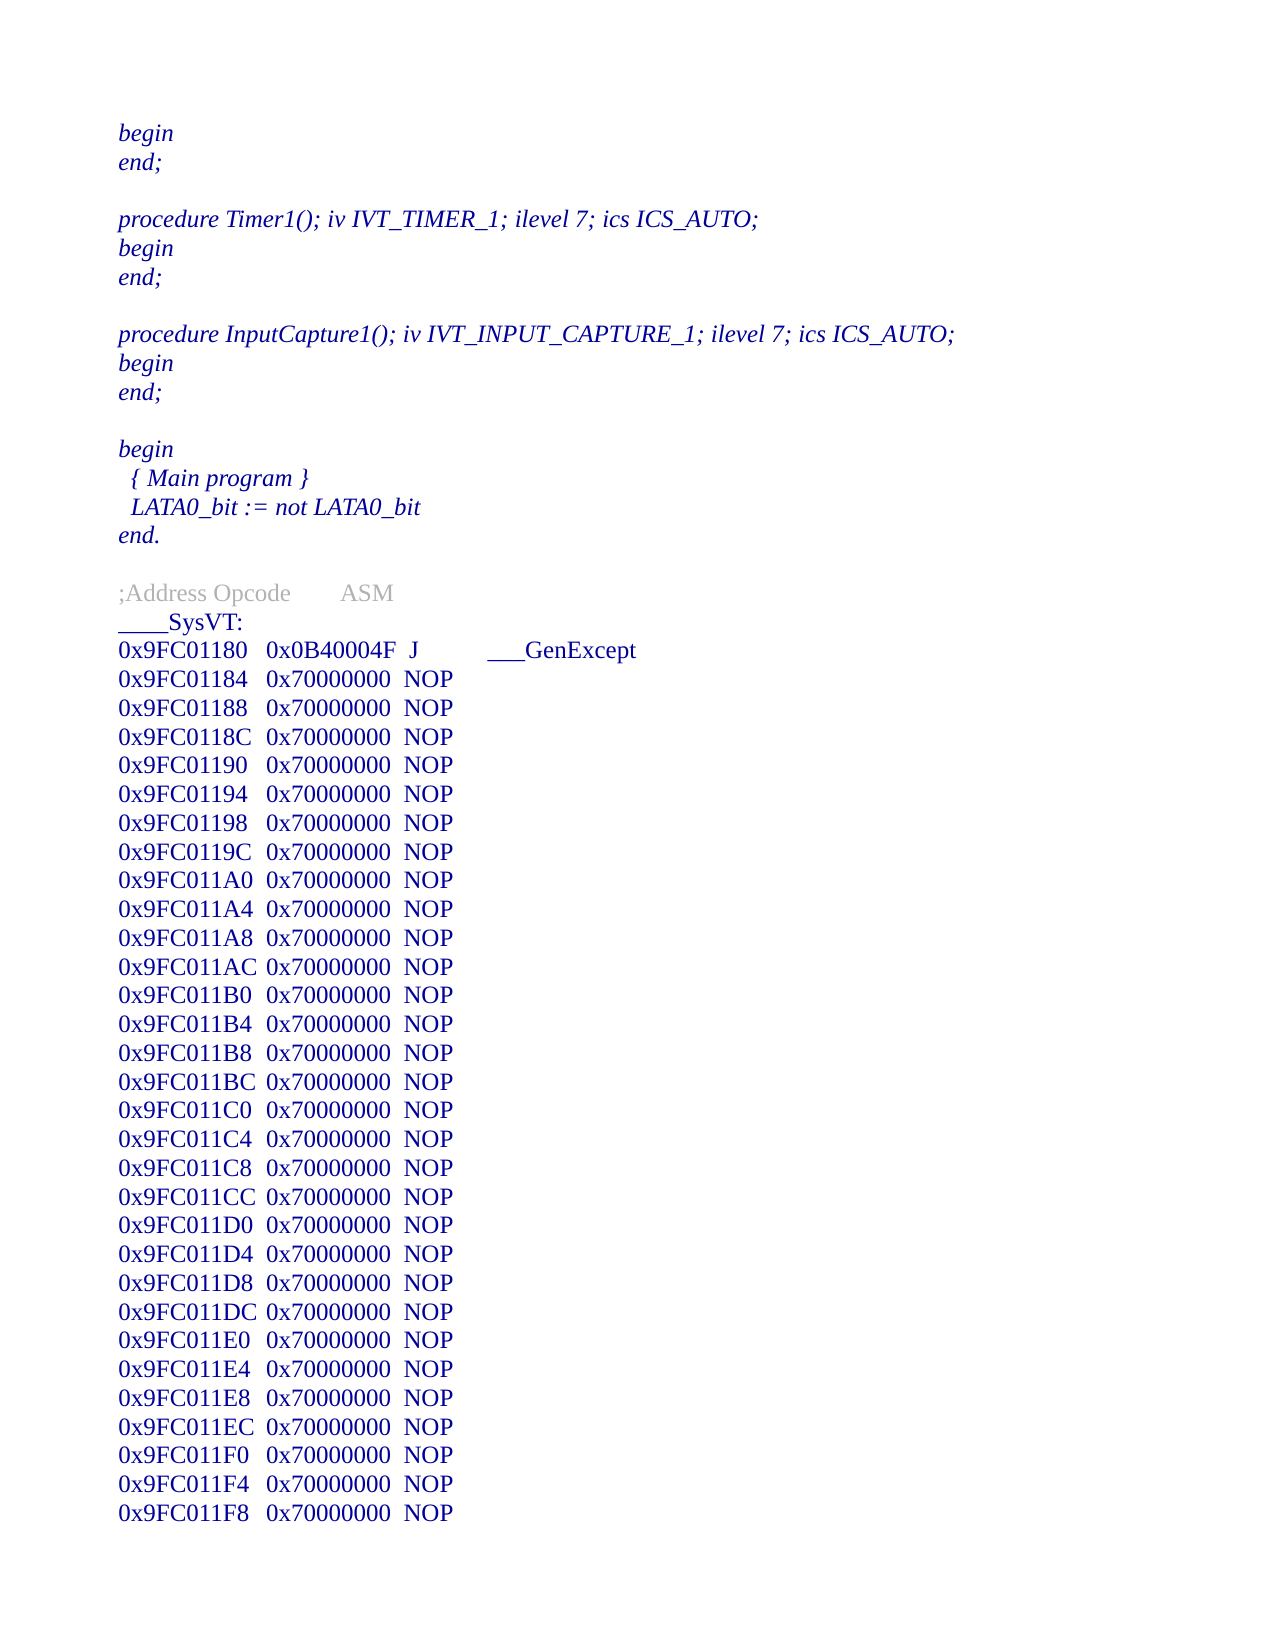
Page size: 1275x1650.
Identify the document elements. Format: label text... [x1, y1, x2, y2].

text 0x9FC011D0 0x70000000 NOP [118, 1211, 1157, 1239]
text 0x9FC011F8 0x70000000 NOP [118, 1498, 1157, 1527]
text 0x9FC011CC 0x70000000 NOP [118, 1182, 1157, 1211]
text 0x9FC011B8 0x70000000 NOP [118, 1038, 1157, 1067]
text 0x9FC01198 0x70000000 NOP [118, 808, 1157, 837]
text 0x9FC011A8 0x70000000 NOP [118, 923, 1157, 952]
text 0x9FC011A0 0x70000000 NOP [118, 866, 1157, 894]
text 0x9FC011AC 0x70000000 NOP [118, 952, 1157, 981]
text { Main program } [118, 463, 1157, 492]
text 0x9FC011E0 0x70000000 NOP [118, 1326, 1157, 1354]
text begin [118, 233, 1157, 262]
text LATA0_bit := not LATA0_bit [118, 492, 1157, 521]
text 0x9FC01190 0x70000000 NOP [118, 751, 1157, 779]
text end; [118, 147, 1157, 176]
text 0x9FC01184 0x70000000 NOP [118, 664, 1157, 693]
text 0x9FC011B0 0x70000000 NOP [118, 981, 1157, 1009]
text procedure Timer1(); iv IVT_TIMER_1; ilevel 7; ics ICS_AUTO; [118, 204, 1157, 233]
text begin [118, 434, 1157, 463]
text 0x9FC011E8 0x70000000 NOP [118, 1383, 1157, 1412]
text 0x9FC011F4 0x70000000 NOP [118, 1469, 1157, 1498]
text 0x9FC011F0 0x70000000 NOP [118, 1441, 1157, 1469]
text 0x9FC011EC 0x70000000 NOP [118, 1412, 1157, 1441]
text 0x9FC011A4 0x70000000 NOP [118, 894, 1157, 923]
text begin [118, 348, 1157, 377]
text end; [118, 262, 1157, 291]
text 0x9FC011C8 0x70000000 NOP [118, 1153, 1157, 1182]
text 0x9FC01180 0x0B40004F J ___GenExcept [118, 636, 1157, 664]
text 0x9FC0118C 0x70000000 NOP [118, 722, 1157, 751]
text procedure InputCapture1(); iv IVT_INPUT_CAPTURE_1; ilevel 7; ics ICS_AUTO; [118, 319, 1157, 348]
text 0x9FC01188 0x70000000 NOP [118, 693, 1157, 722]
text 0x9FC011C4 0x70000000 NOP [118, 1124, 1157, 1153]
text end. [118, 521, 1157, 549]
text end; [118, 377, 1157, 406]
text ____SysVT: [118, 607, 1157, 636]
text 0x9FC0119C 0x70000000 NOP [118, 837, 1157, 866]
text 0x9FC011B4 0x70000000 NOP [118, 1009, 1157, 1038]
text 0x9FC01194 0x70000000 NOP [118, 779, 1157, 808]
text ;Address Opcode ASM [118, 578, 1157, 607]
text 0x9FC011D4 0x70000000 NOP [118, 1239, 1157, 1268]
text 0x9FC011DC 0x70000000 NOP [118, 1297, 1157, 1326]
text 0x9FC011C0 0x70000000 NOP [118, 1096, 1157, 1124]
text 0x9FC011E4 0x70000000 NOP [118, 1354, 1157, 1383]
text 0x9FC011BC 0x70000000 NOP [118, 1067, 1157, 1096]
text 0x9FC011D8 0x70000000 NOP [118, 1268, 1157, 1297]
text begin [118, 118, 1157, 147]
